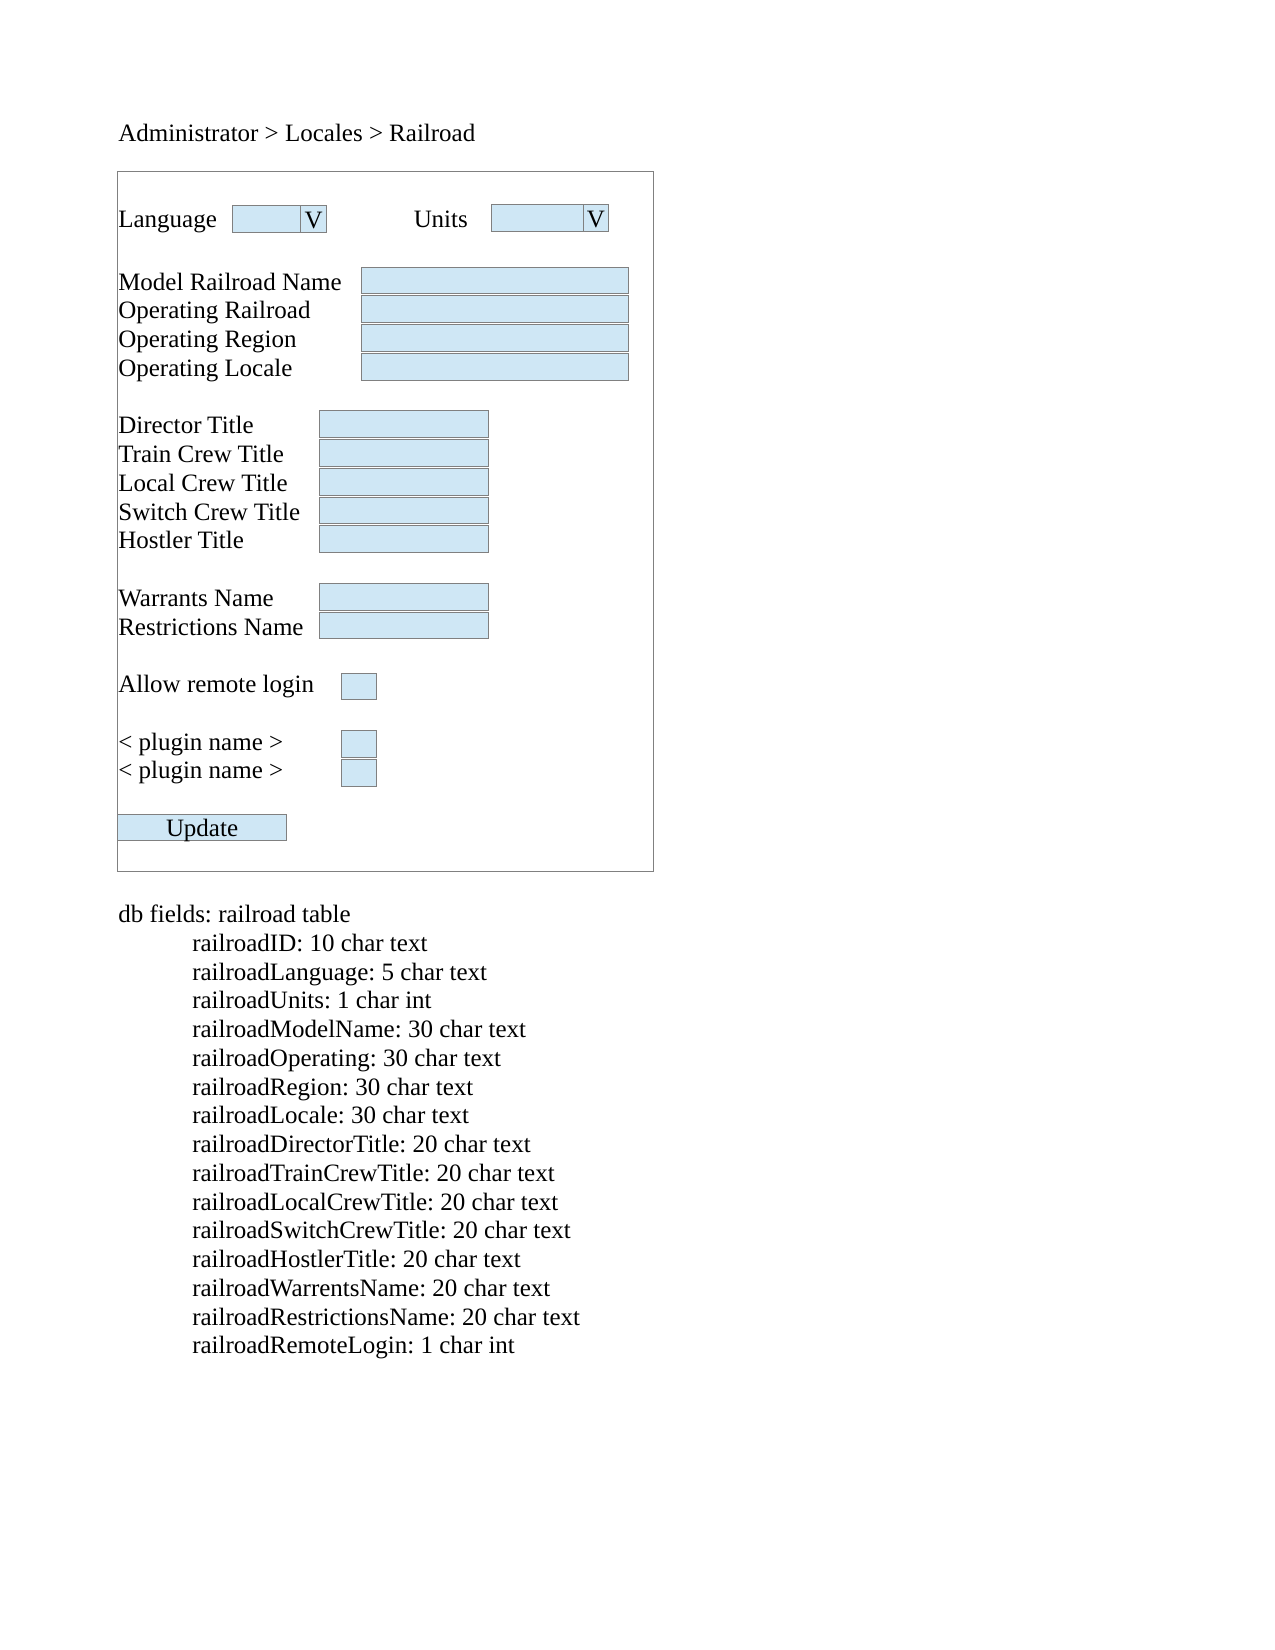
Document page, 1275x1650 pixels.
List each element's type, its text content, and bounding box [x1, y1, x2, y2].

text [654, 295, 1157, 324]
text [654, 669, 1157, 698]
text [654, 204, 1157, 233]
text railroadWarrentsName: 20 char text [192, 1273, 1157, 1302]
text [654, 410, 1157, 439]
text railroadTrainCrewTitle: 20 char text [192, 1158, 1157, 1187]
text Local Crew Title [118, 468, 653, 497]
text railroadLocalCrewTitle: 20 char text [192, 1187, 1157, 1215]
text [654, 439, 1157, 468]
text [654, 727, 1157, 755]
text railroadOperating: 30 char text [192, 1043, 1157, 1072]
text [654, 755, 1157, 784]
text < plugin name > [118, 727, 653, 755]
text Warrants Name [118, 583, 653, 612]
text railroadHostlerTitle: 20 char text [192, 1244, 1157, 1273]
text railroadID: 10 char text [192, 928, 1157, 957]
text [654, 468, 1157, 497]
text [654, 353, 1157, 382]
text railroadRemoteLogin: 1 char int [192, 1330, 1157, 1359]
text [654, 497, 1157, 525]
text railroadUnits: 1 char int [192, 985, 1157, 1014]
text railroadModelName: 30 char text [192, 1014, 1157, 1043]
text railroadDirectorTitle: 20 char text [192, 1129, 1157, 1158]
text Operating Railroad [118, 295, 653, 324]
text Director Title [118, 410, 653, 439]
text Model Railroad Name [118, 267, 653, 295]
text railroadLocale: 30 char text [192, 1100, 1157, 1129]
text railroadLanguage: 5 char text [192, 957, 1157, 985]
text [654, 612, 1157, 640]
text Administrator > Locales > Railroad [118, 118, 1157, 147]
text Allow remote login [118, 669, 653, 698]
text Switch Crew Title [118, 497, 653, 525]
text < plugin name > [118, 755, 653, 784]
text [654, 525, 1157, 554]
text [654, 267, 1157, 295]
text db fields: railroad table [118, 899, 1157, 928]
text Operating Locale [118, 353, 653, 382]
text Operating Region [118, 324, 653, 353]
text Hostler Title [118, 525, 653, 554]
text railroadSwitchCrewTitle: 20 char text [192, 1215, 1157, 1244]
text railroadRegion: 30 char text [192, 1072, 1157, 1100]
text [654, 324, 1157, 353]
text Language Units [118, 204, 653, 233]
text Restrictions Name [118, 612, 653, 640]
text [654, 583, 1157, 612]
text Train Crew Title [118, 439, 653, 468]
text railroadRestrictionsName: 20 char text [192, 1302, 1157, 1330]
